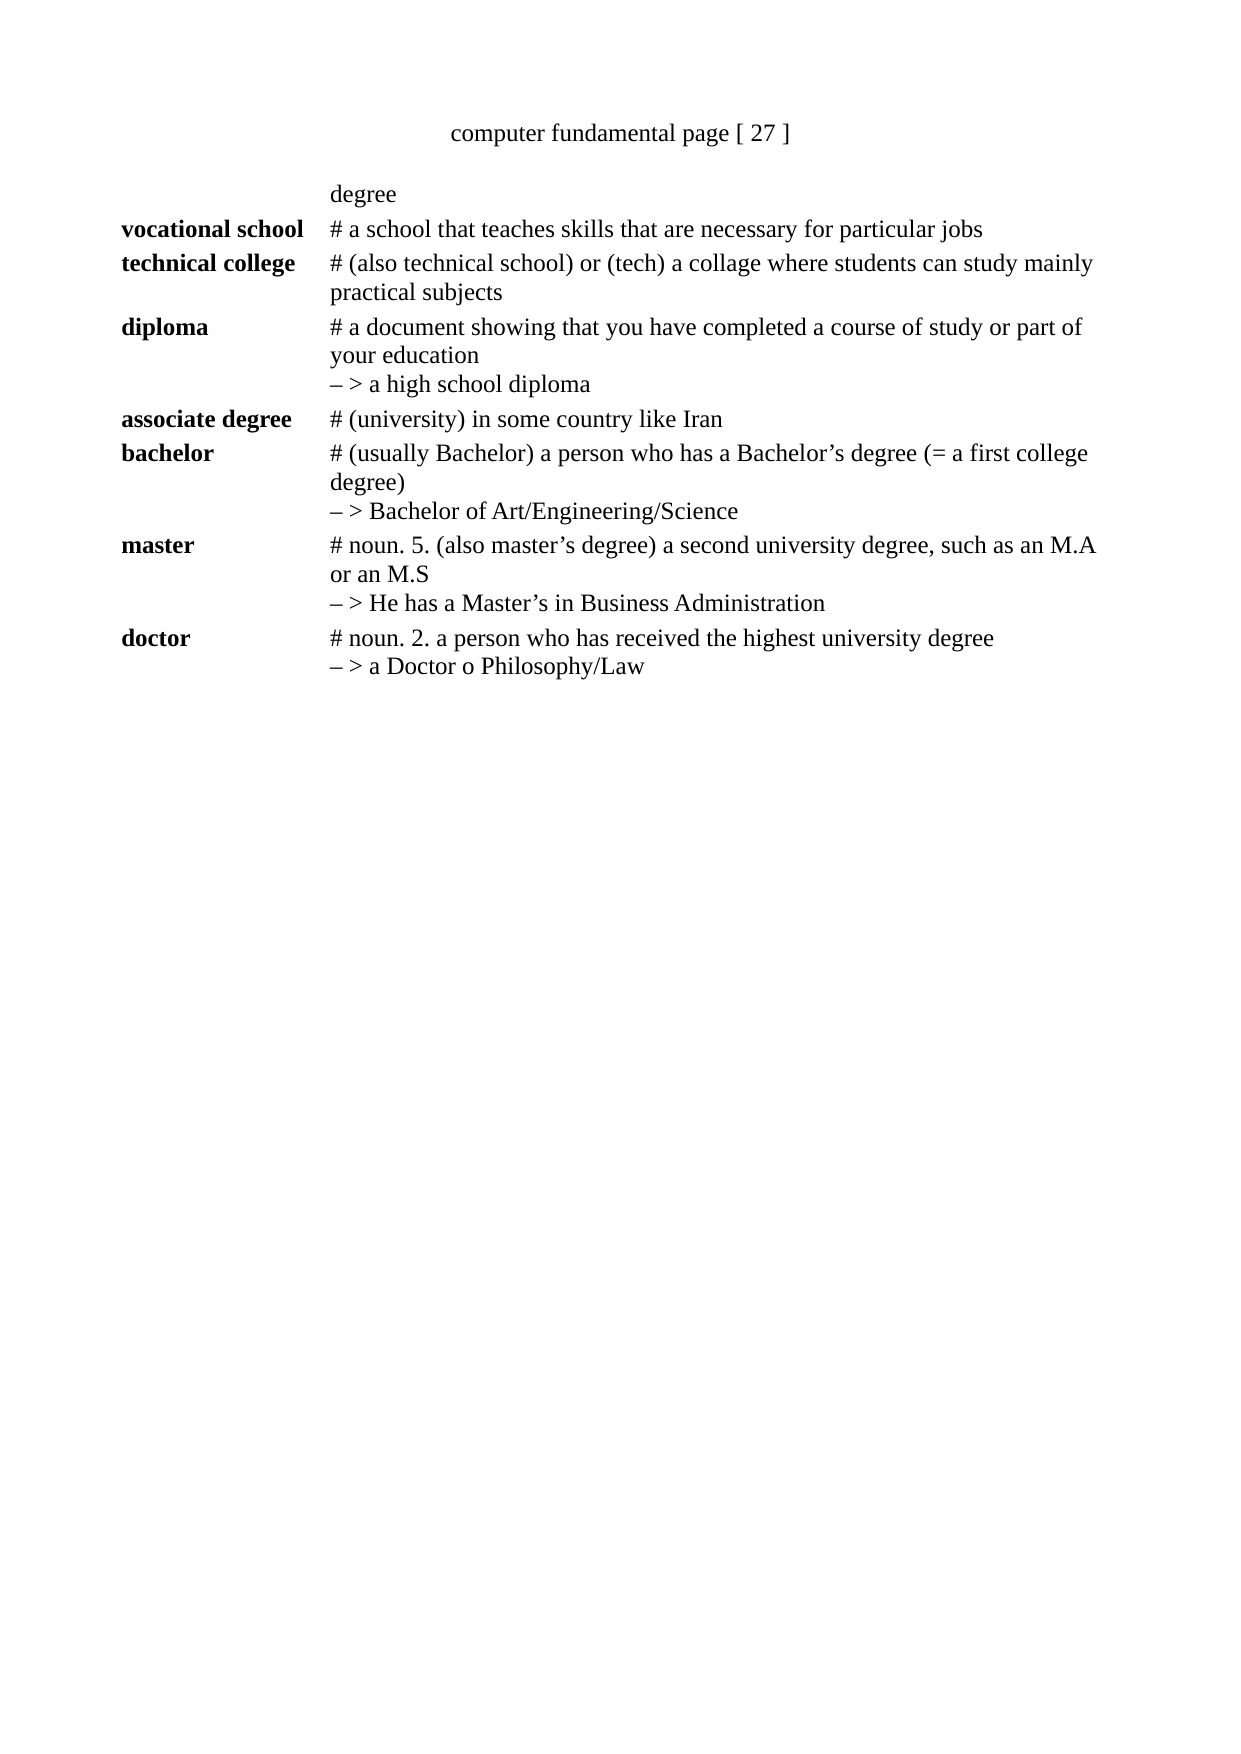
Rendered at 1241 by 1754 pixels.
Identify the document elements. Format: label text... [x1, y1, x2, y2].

table_cell vocational school [118, 211, 327, 246]
table_cell # (university) in some country like Iran [327, 401, 1122, 436]
table_cell # noun. 5. (also master’s degree) a second university degree, such as an M.A or an M.S – > He has a Master’s in Business Administration [327, 528, 1122, 620]
table_cell diploma [118, 309, 327, 401]
table_cell # a document showing that you have completed a course of study or part of your education – > a high school diploma [327, 309, 1122, 401]
table_cell bachelor [118, 436, 327, 528]
table_cell # (also technical school) or (tech) a collage where students can study mainly practical subjects [327, 246, 1122, 309]
table_cell master [118, 528, 327, 620]
table_cell technical college [118, 246, 327, 309]
table_cell # (usually Bachelor) a person who has a Bachelor’s degree (= a first college degree) – > Bachelor of Art/Engineering/Science [327, 436, 1122, 528]
table_cell # a school that teaches skills that are necessary for particular jobs [327, 211, 1122, 246]
table_cell degree [327, 176, 1122, 211]
table_cell [118, 176, 327, 211]
table_cell associate degree [118, 401, 327, 436]
table_cell # noun. 2. a person who has received the highest university degree – > a Doctor o Philosophy/Law [327, 620, 1122, 683]
table_cell doctor [118, 620, 327, 683]
